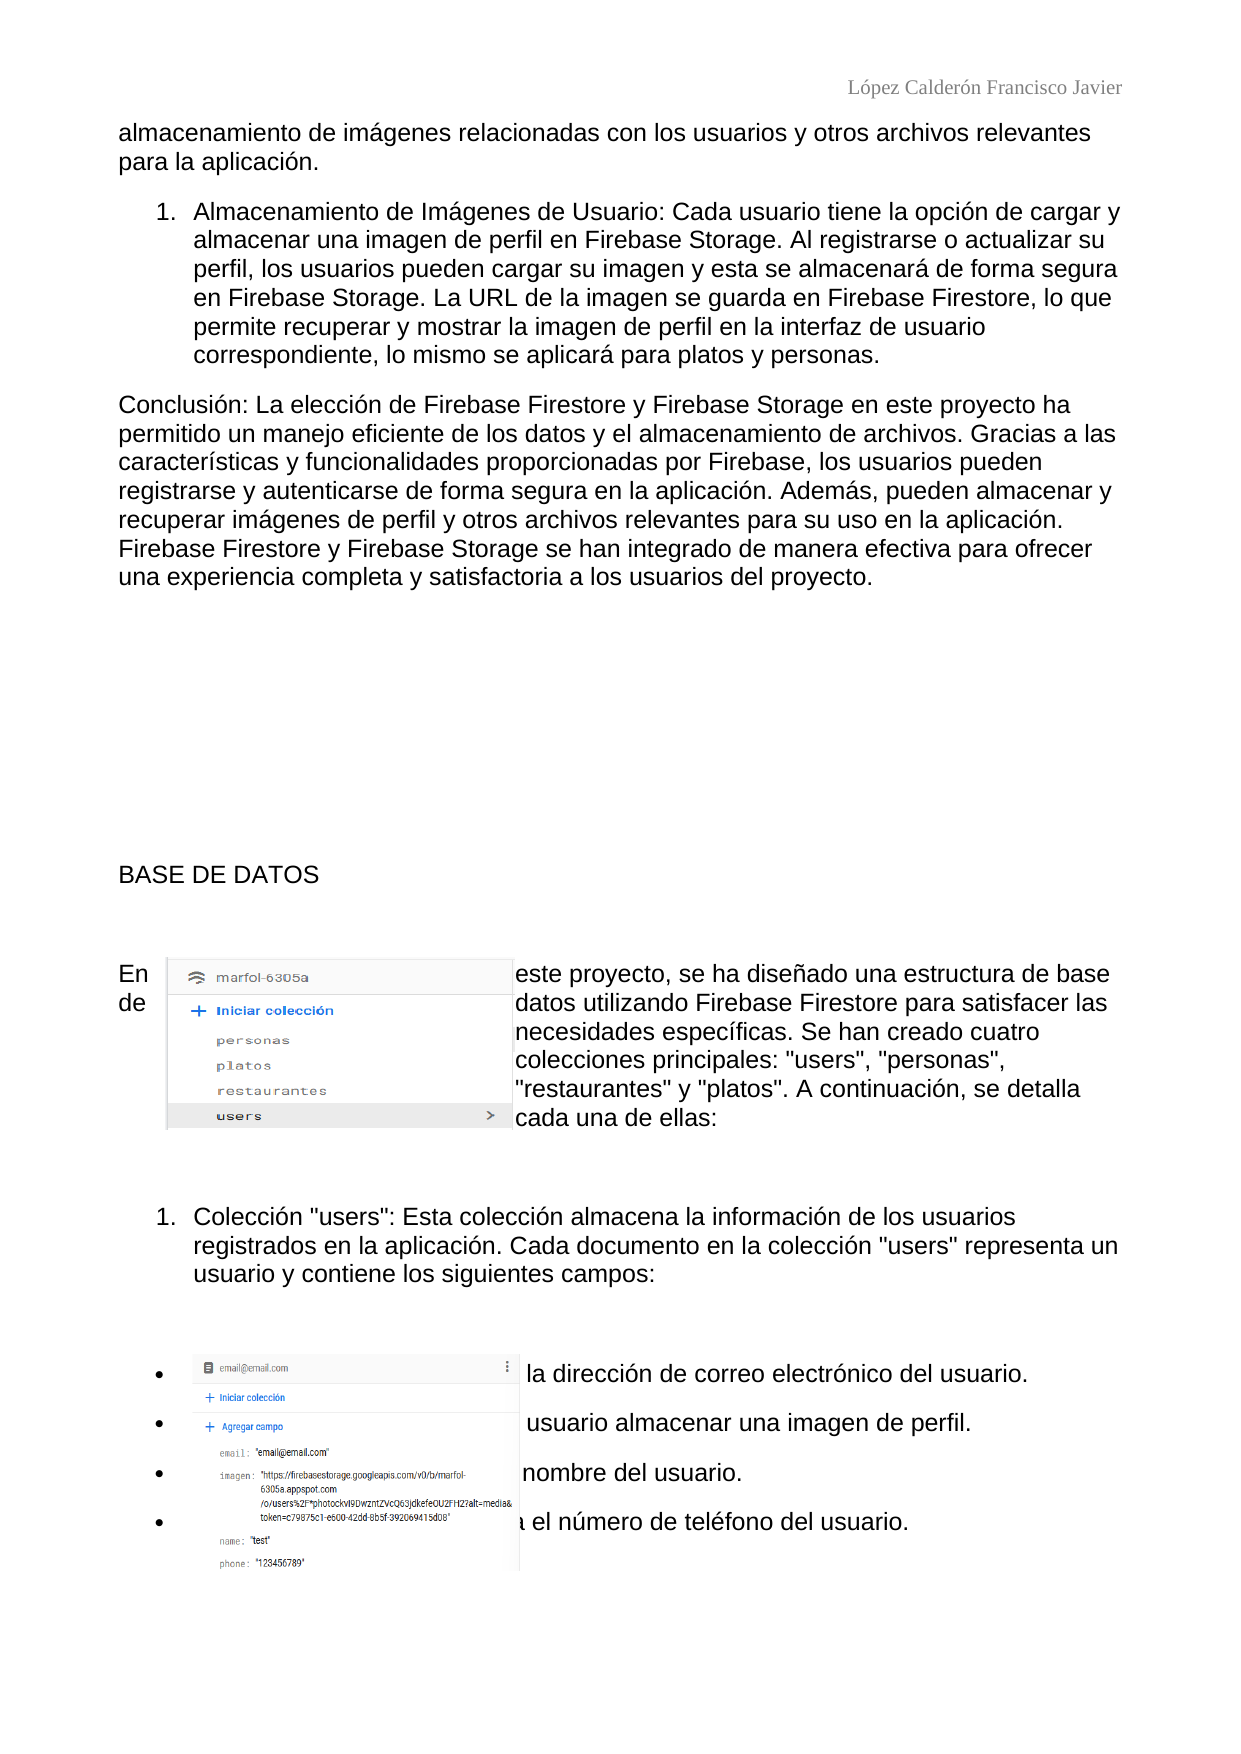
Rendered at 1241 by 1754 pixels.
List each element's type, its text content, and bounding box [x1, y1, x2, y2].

list Imagen (opcional): Permite al usuario almacenar una imagen de perfil. [520, 1408, 1122, 1437]
list Almacenamiento de Imágenes de Usuario: Cada usuario tiene la opción de cargar y almacenar una imagen de perfil en Firebase Storage. Al registrarse o actualizar su perfil, los usuarios pueden cargar su imagen y esta se almacenará de forma segura en Firebase Storage. La URL de la imagen se guarda en Firebase Firestore, lo que permite recuperar y mostrar la imagen de perfil en la interfaz de usuario correspondiente, lo mismo se aplicará para platos y personas. [156, 196, 1122, 369]
text Conclusión: La elección de Firebase Firestore y Firebase Storage en este proyecto ha permitido un manejo eficiente de los datos y el almacenamiento de archivos. Gracias a las características y funcionalidades proporcionadas por Firebase, los usuarios pueden registrarse y autenticarse de forma segura en la aplicación. Además, pueden almacenar y recuperar imágenes de perfil y otros archivos relevantes para su uso en la aplicación. Firebase Firestore y Firebase Storage se han integrado de manera efectiva para ofrecer una experiencia completa y satisfactoria a los usuarios del proyecto. [118, 390, 1122, 591]
list Nombre(opcional): Guarda el nombre del usuario. [520, 1458, 1122, 1486]
list Nombre(opcional): Guarda el nombre del usuario. [156, 1458, 192, 1486]
text almacenamiento de imágenes relacionadas con los usuarios y otros archivos relevantes para la aplicación. [118, 118, 1122, 176]
picture [165, 957, 515, 1130]
list Colección "users": Esta colección almacena la información de los usuarios registrados en la aplicación. Cada documento en la colección "users" representa un usuario y contiene los siguientes campos: [156, 1202, 1122, 1288]
picture [192, 1354, 520, 1571]
text BASE DE DATOS [118, 860, 1122, 888]
list Teléfono(opcional): Almacena el número de teléfono del usuario. [520, 1507, 1122, 1536]
list Email (obligatorio): Almacena la dirección de correo electrónico del usuario. [520, 1358, 1122, 1387]
text En este proyecto, se ha diseñado una estructura de base de datos utilizando Firebase Firestore para satisfacer las necesidades específicas. Se han creado cuatro colecciones principales: "users", "personas", "restaurantes" y "platos". A continuación, se detalla cada una de ellas: [118, 959, 1122, 1131]
